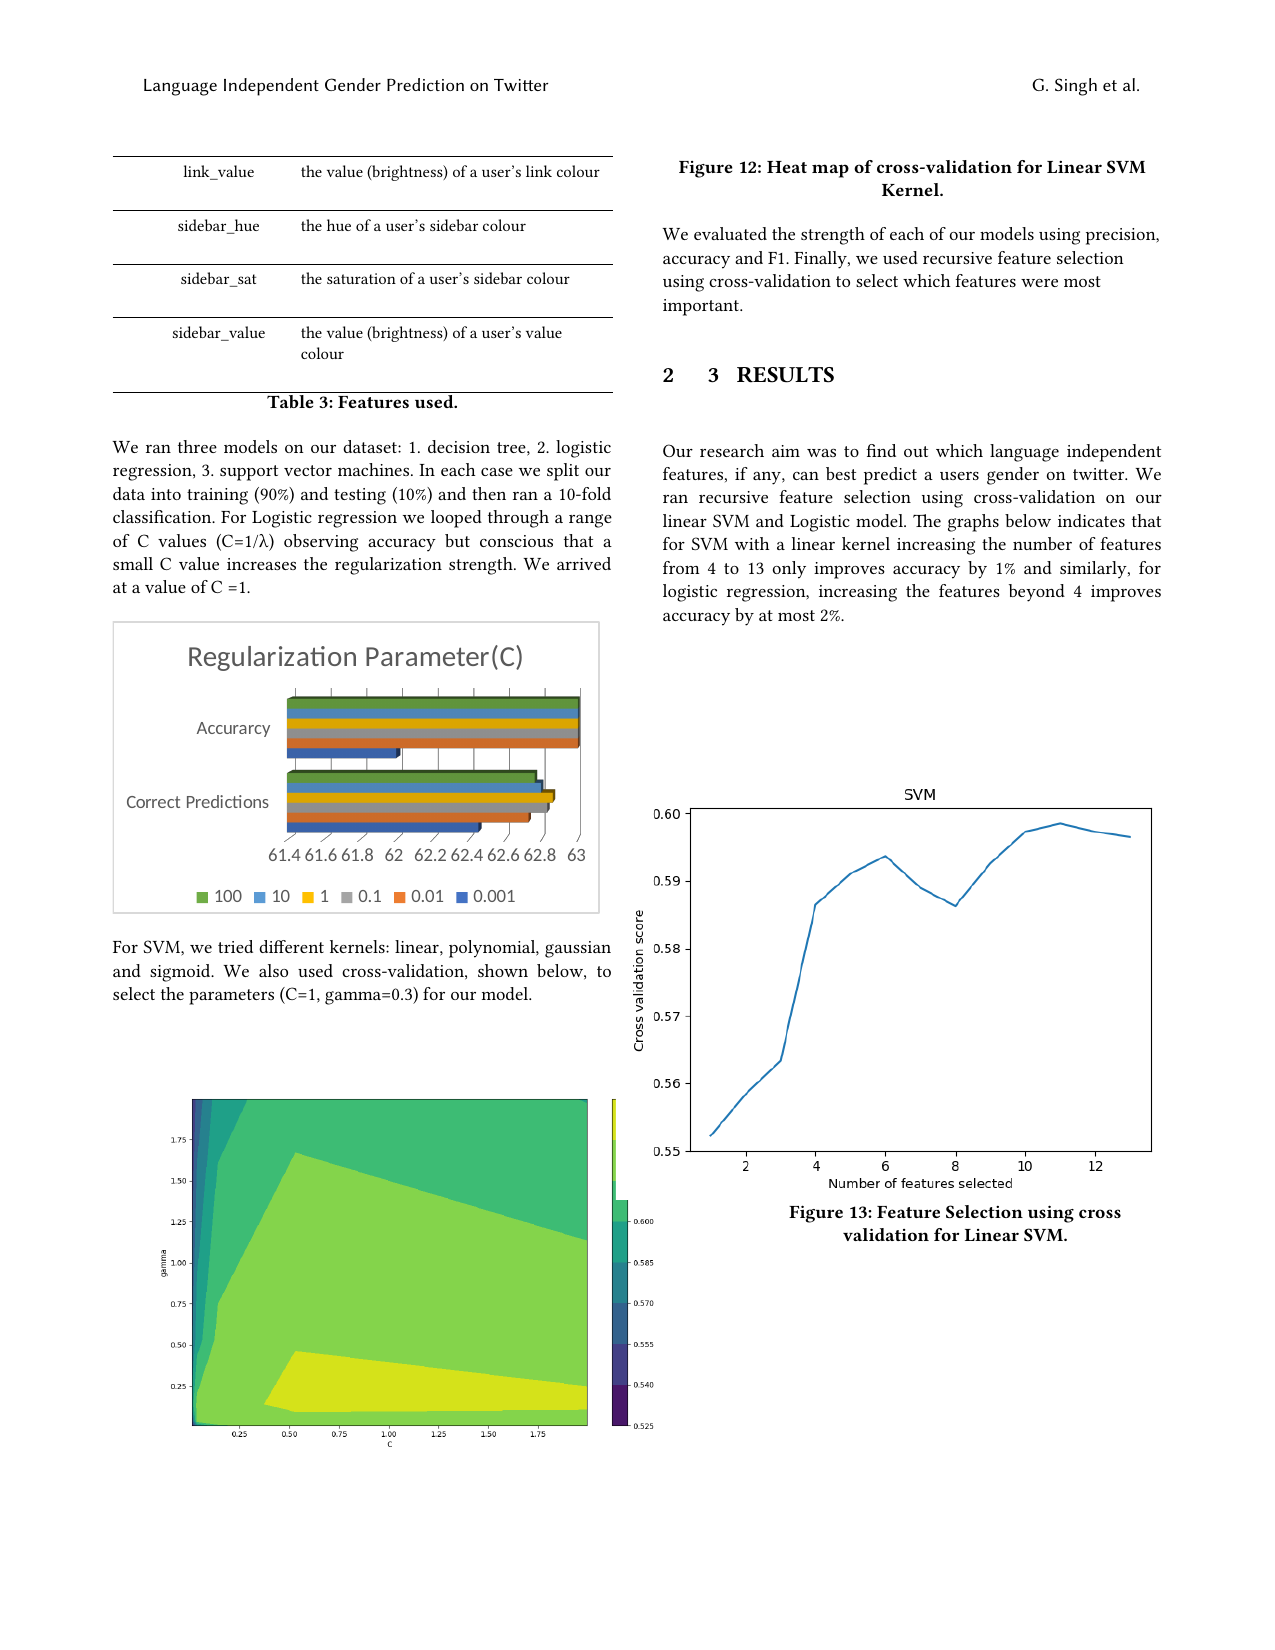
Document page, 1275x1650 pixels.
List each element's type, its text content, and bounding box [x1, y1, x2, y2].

text We ran three models on our dataset: 1. decision tree, 2. logistic regression, 3. support vector machines. In each case we split our data into training (90%) and testing (10%) and then ran a 10-fold classification. For Logistic regression we looped through a range of C values (C=1/λ) observing accuracy but conscious that a small C value increases the regularization strength. We arrived at a value of C =1. [112, 436, 612, 598]
text [662, 737, 1162, 754]
table_cell sidebar_sat [113, 265, 295, 317]
text Figure 12: Heat map of cross-validation for Linear SVM Kernel. [662, 156, 1162, 201]
text Our research aim was to find out which language independent features, if any, can best predict a users gender on twitter. We ran recursive feature selection using cross-validation on our linear SVM and Logistic model. The graphs below indicates that for SVM with a linear kernel increasing the number of features from 4 to 13 only improves accuracy by 1% and similarly, for logistic regression, increasing the features beyond 4 improves accuracy by at most 2%. [662, 440, 1162, 626]
text Figure 13: Feature Selection using cross validation for Linear SVM. [749, 1200, 1162, 1246]
table_cell the value (brightness) of a user’s value colour [295, 318, 612, 392]
text For SVM, we tried different kernels: linear, polynomial, gaussian and sigmoid. We also used cross-validation, shown below, to select the parameters (C=1, gamma=0.3) for our model. [112, 937, 612, 1005]
text We evaluated the strength of each of our models using precision, accuracy and F1. Finally, we used recursive feature selection using cross-validation to select which features were most important. [662, 224, 1162, 316]
table_cell the hue of a user’s sidebar colour [295, 211, 612, 263]
table_cell the value (brightness) of a user’s link colour [295, 157, 612, 210]
subtitle 3 RESULTS [662, 361, 1162, 388]
table_cell link_value [113, 157, 295, 210]
table_cell the saturation of a user’s sidebar colour [295, 265, 612, 317]
table_cell sidebar_value [113, 318, 295, 392]
table_cell sidebar_hue [113, 211, 295, 263]
text Table 3: Features used. [112, 393, 612, 413]
